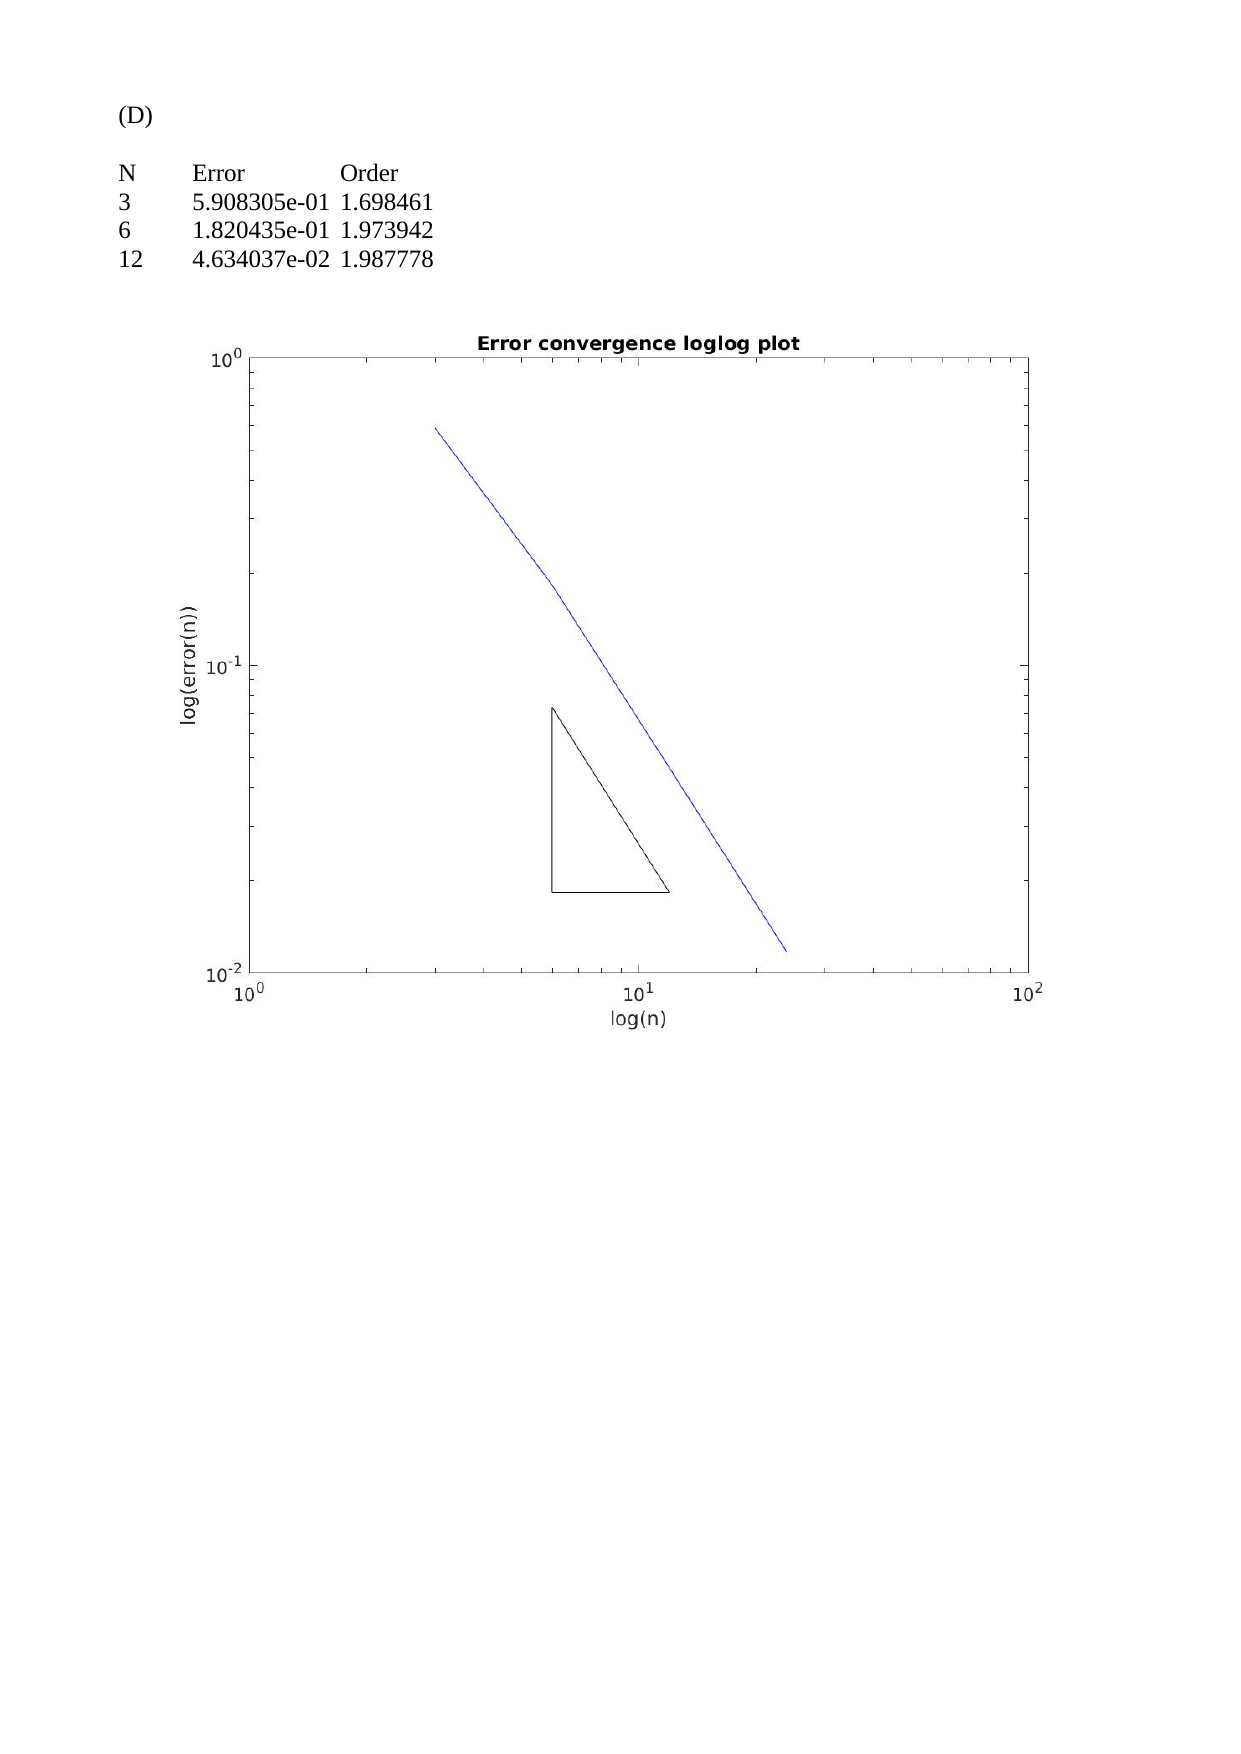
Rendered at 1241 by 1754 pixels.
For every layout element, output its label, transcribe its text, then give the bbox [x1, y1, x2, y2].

text 6 1.820435e-01 1.973942 [118, 215, 1122, 244]
text (D) [118, 100, 1122, 129]
text 12 4.634037e-02 1.987778 [118, 244, 1122, 273]
picture [118, 301, 1123, 1055]
text N Error Order [118, 158, 1122, 187]
text 3 5.908305e-01 1.698461 [118, 187, 1122, 215]
